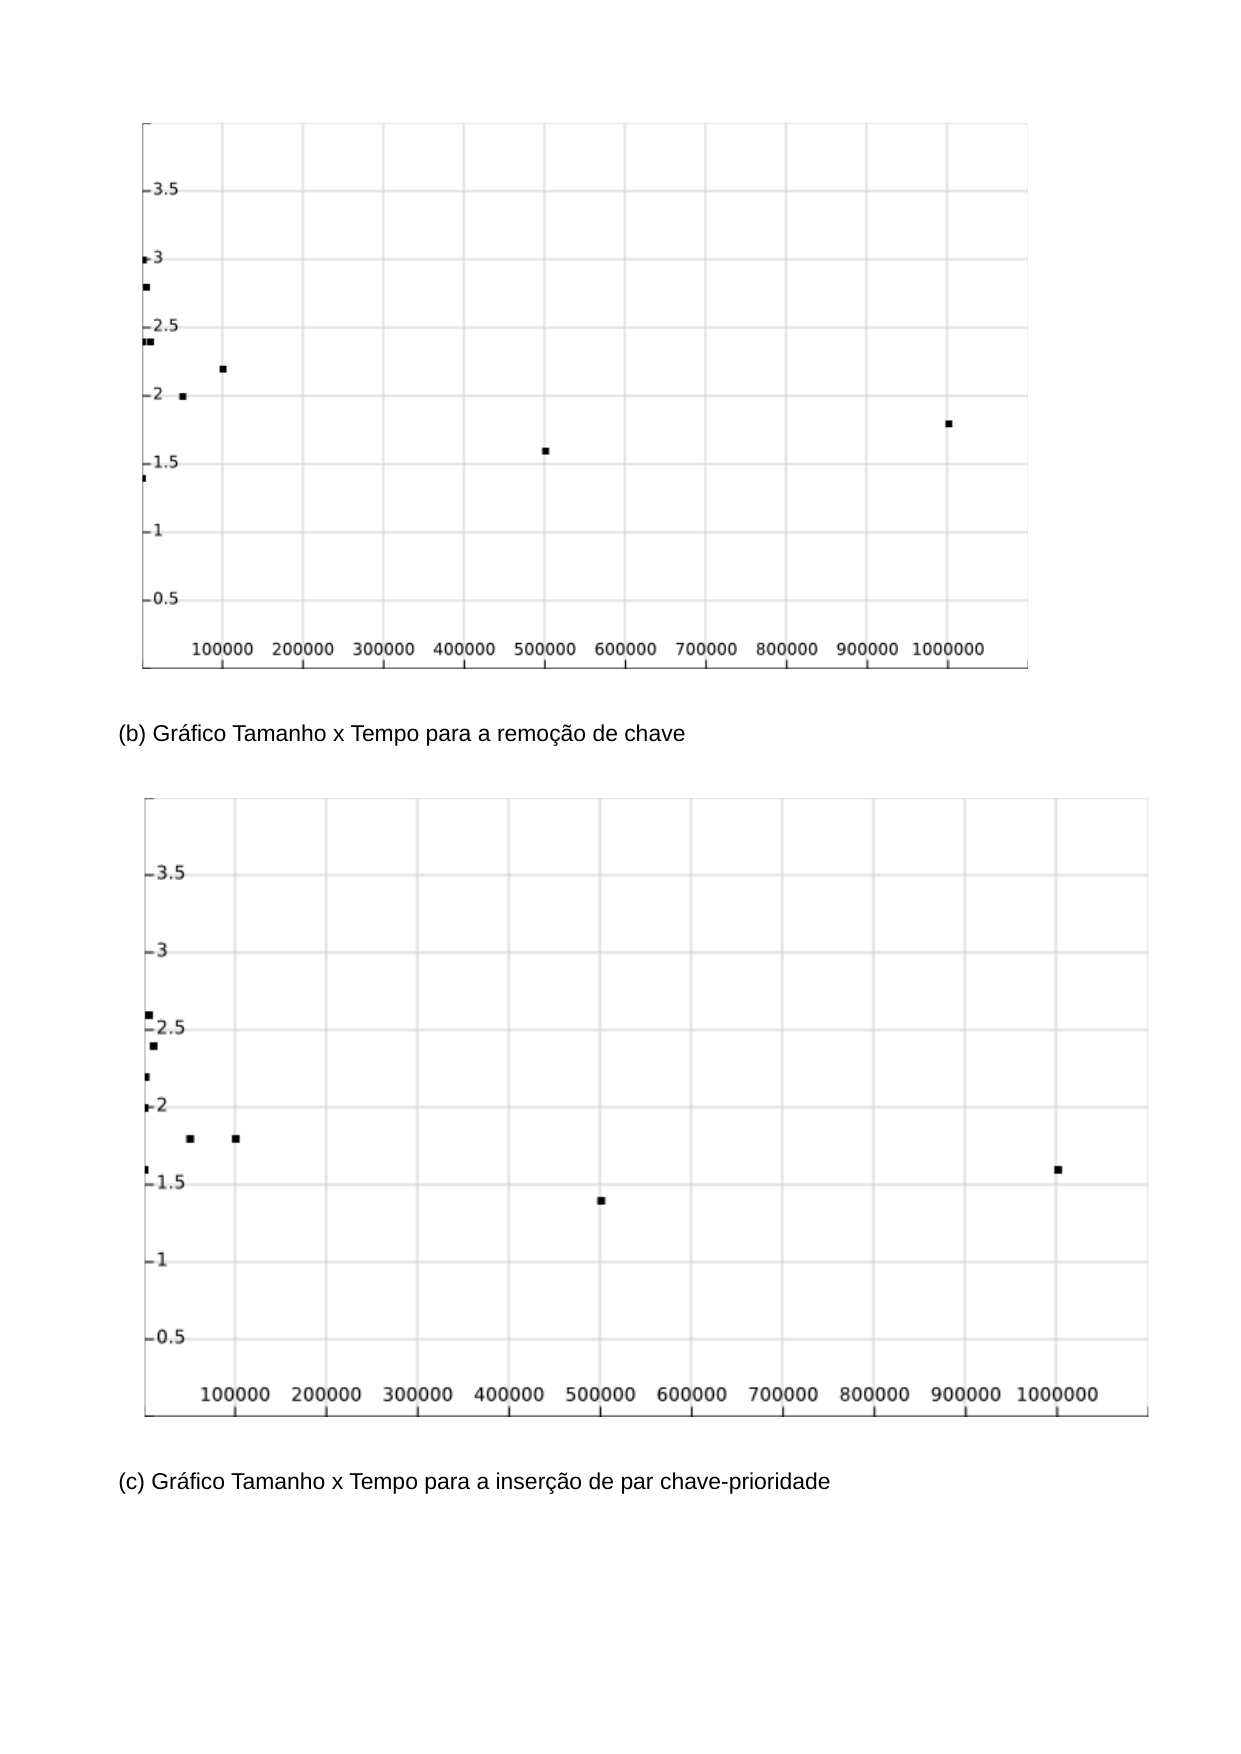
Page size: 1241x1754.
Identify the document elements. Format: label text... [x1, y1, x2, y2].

text (b) Gráfico Tamanho x Tempo para a remoção de chave [118, 720, 1122, 747]
text (c) Gráfico Tamanho x Tempo para a inserção de par chave-prioridade [118, 1468, 1122, 1494]
picture [142, 123, 1028, 669]
picture [144, 798, 1149, 1417]
